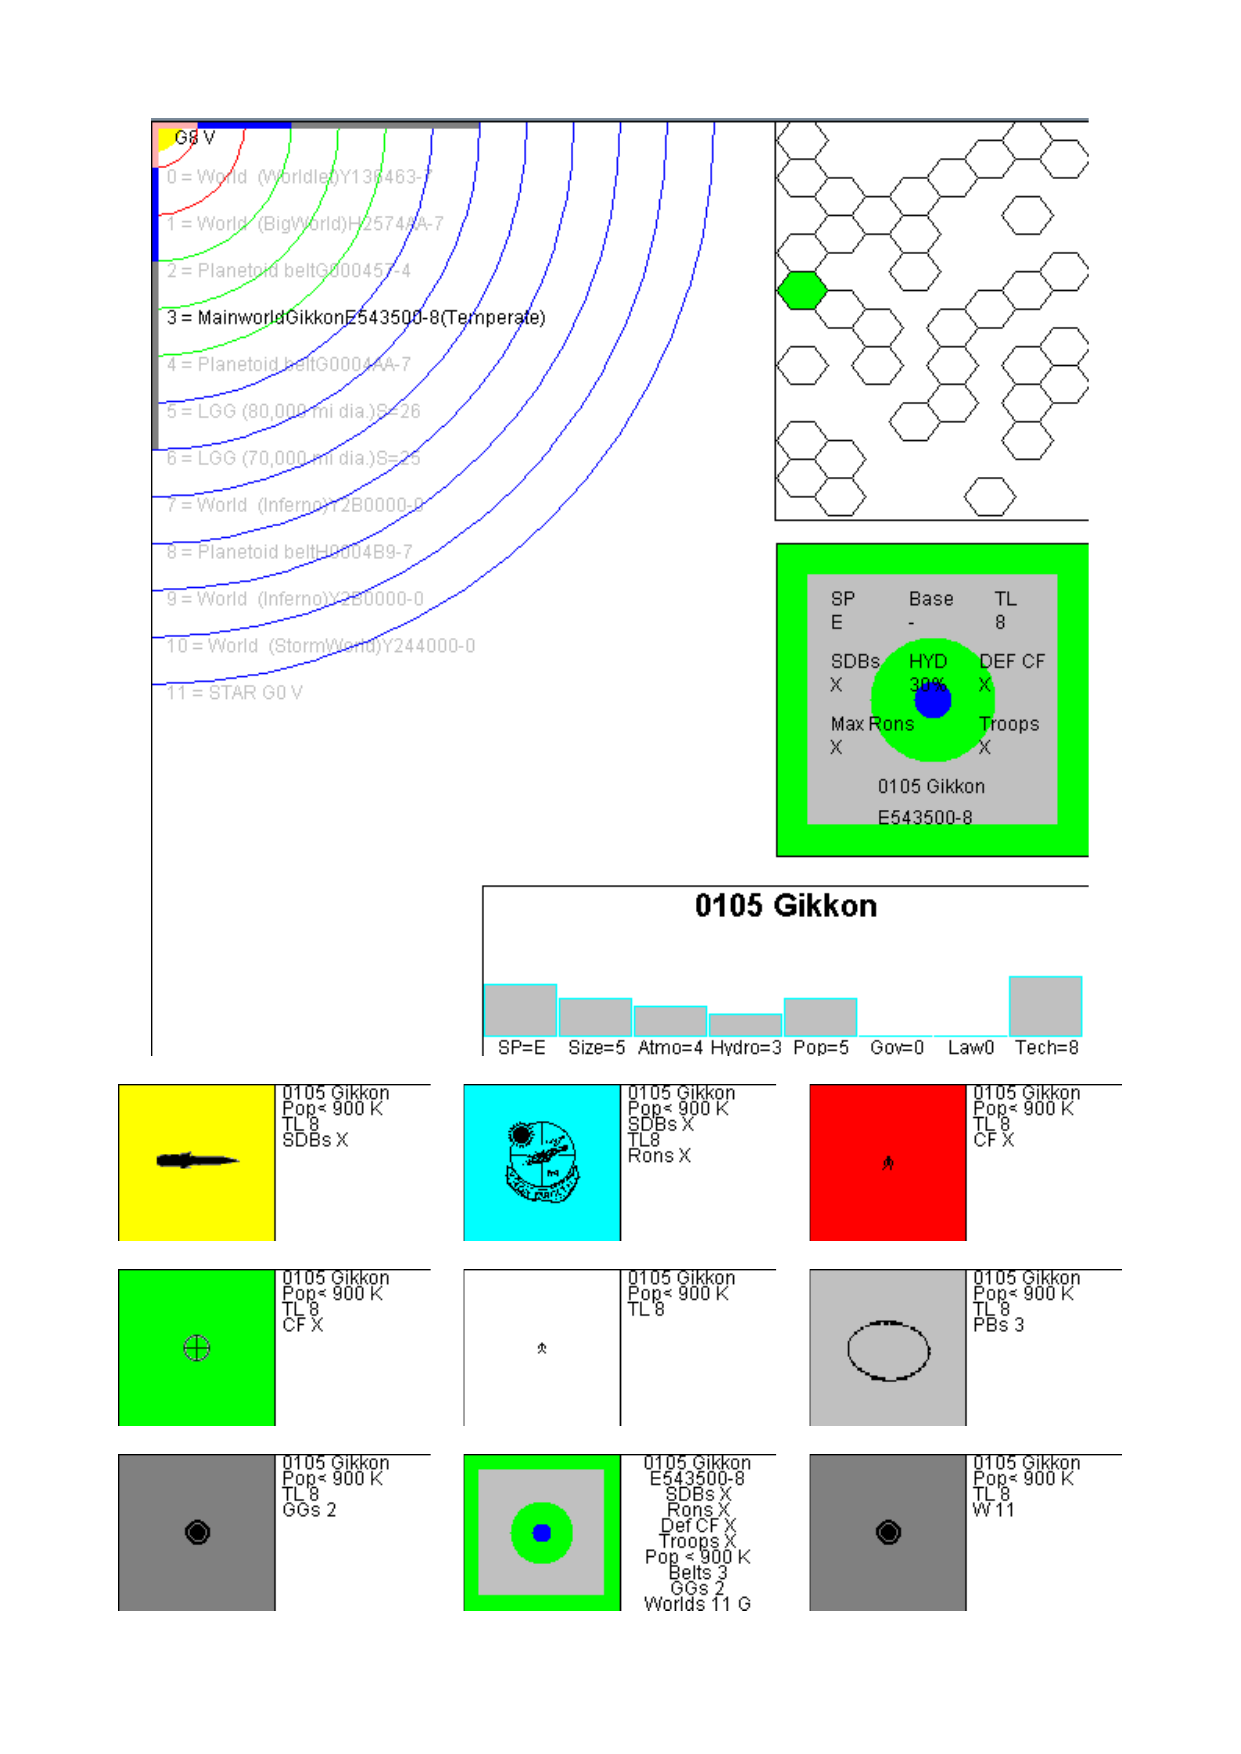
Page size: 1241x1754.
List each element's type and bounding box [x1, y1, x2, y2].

picture [809, 1269, 1122, 1426]
picture [118, 1454, 431, 1611]
picture [118, 1269, 431, 1426]
picture [809, 1454, 1122, 1611]
picture [118, 1084, 431, 1241]
picture [463, 1269, 777, 1426]
picture [809, 1084, 1122, 1241]
picture [463, 1084, 777, 1241]
picture [463, 1454, 777, 1611]
picture [151, 118, 1089, 1056]
